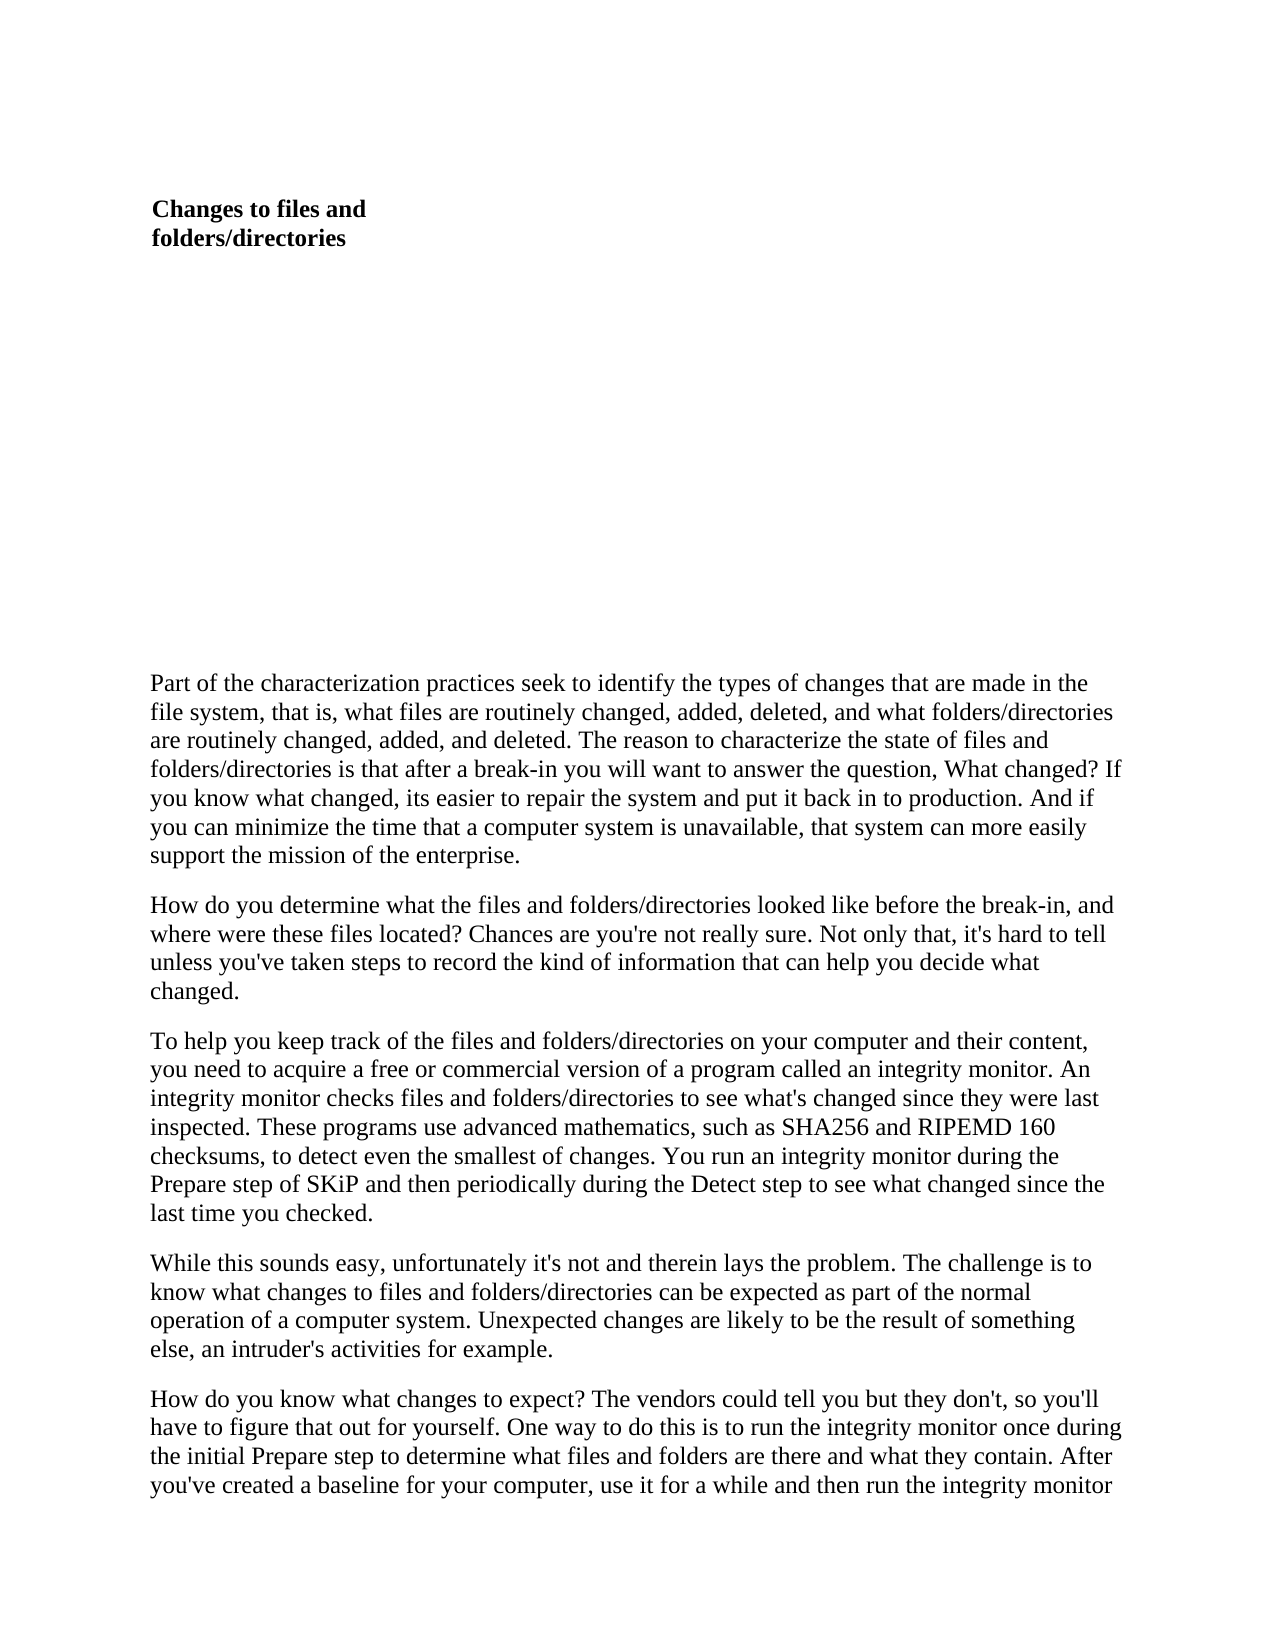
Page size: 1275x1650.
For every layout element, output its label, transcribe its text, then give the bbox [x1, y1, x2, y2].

text While this sounds easy, unfortunately it's not and therein lays the problem. The challenge is to know what changes to files and folders/directories can be expected as part of the normal operation of a computer system. Unexpected changes are likely to be the result of something else, an intruder's activities for example. [150, 1248, 1125, 1363]
text To help you keep track of the files and folders/directories on your computer and their content, you need to acquire a free or commercial version of a program called an integrity monitor. An integrity monitor checks files and folders/directories to see what's changed since they were last inspected. These programs use advanced mathematics, such as SHA256 and RIPEMD 160 checksums, to detect even the smallest of changes. You run an integrity monitor during the Prepare step of SKiP and then periodically during the Detect step to see what changed since the last time you checked. [150, 1026, 1125, 1227]
table_header [1120, 150, 1134, 182]
table_cell [1120, 182, 1134, 657]
text Part of the characterization practices seek to identify the types of changes that are made in the file system, that is, what files are routinely changed, added, deleted, and what folders/directories are routinely changed, added, and deleted. The reason to characterize the state of files and folders/directories is that after a break-in you will want to answer the question, What changed? If you know what changed, its easier to repair the system and put it back in to production. And if you can minimize the time that a computer system is unavailable, that system can more easily support the mission of the enterprise. [150, 668, 1125, 869]
table_header [150, 150, 414, 182]
table_header [414, 150, 1120, 182]
table_cell [414, 182, 1120, 657]
text How do you determine what the files and folders/directories looked like before the break-in, and where were these files located? Chances are you're not really sure. Not only that, it's hard to tell unless you've taken steps to record the kind of information that can help you decide what changed. [150, 890, 1125, 1005]
text How do you know what changes to expect? The vendors could tell you but they don't, so you'll have to figure that out for yourself. One way to do this is to run the integrity monitor once during the initial Prepare step to determine what files and folders are there and what they contain. After you've created a baseline for your computer, use it for a while and then run the integrity monitor [150, 1384, 1125, 1499]
table_cell Changes to files and folders/directories [150, 182, 414, 657]
